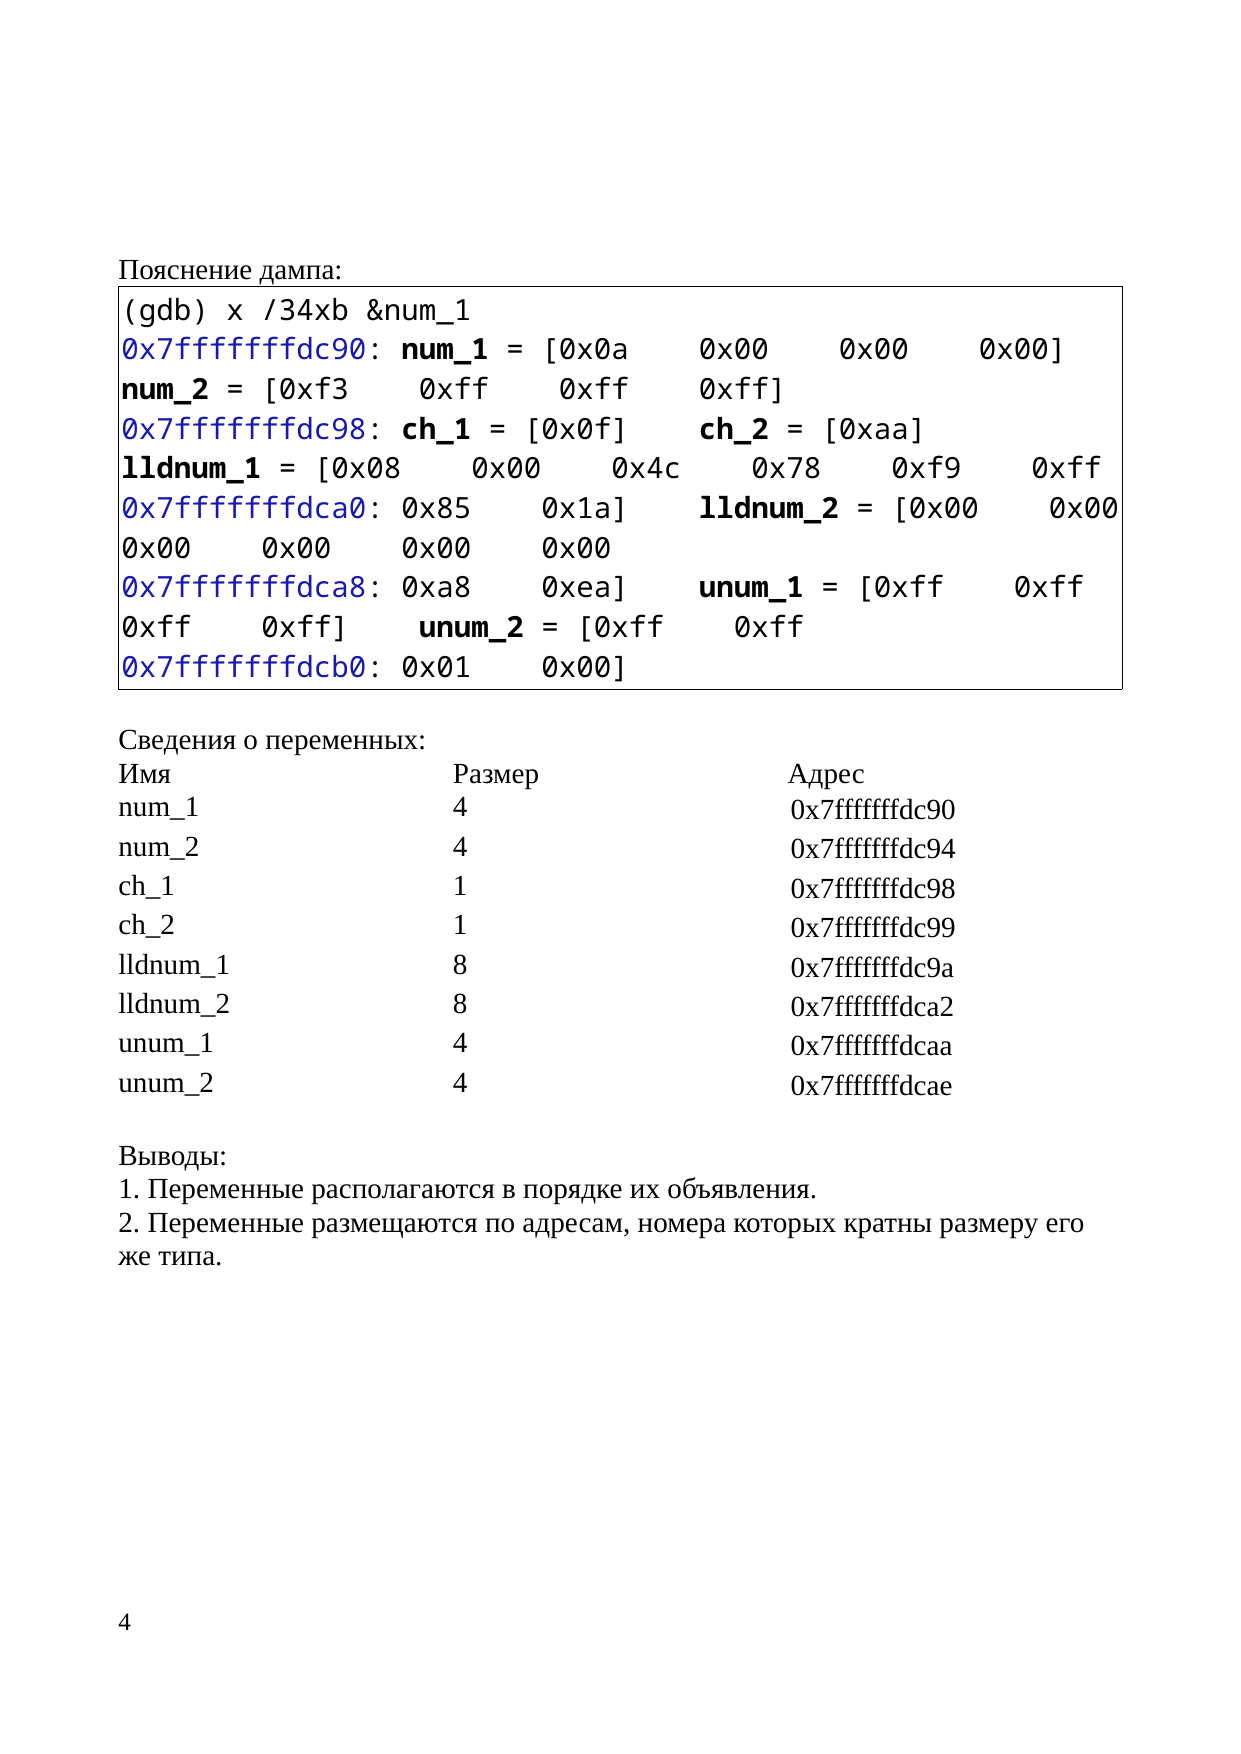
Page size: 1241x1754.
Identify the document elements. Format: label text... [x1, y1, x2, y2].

table_cell 1 [453, 908, 787, 947]
table_cell unum_1 [118, 1026, 453, 1065]
table_header Размер [453, 756, 787, 789]
table_cell 4 [453, 789, 787, 829]
text (gdb) x /34xb &num_1 0x7fffffffdc90: num_1 = [0x0a 0x00 0x00 0x00] num_2 = [0xf3 0xff 0xff 0xff] 0x7fffffffdc98: ch_1 = [0x0f] ch_2 = [0xaa] lldnum_1 = [0x08 0x00 0x4c 0x78 0xf9 0xff 0x7fffffffdca0: 0x85 0x1a] lldnum_2 = [0x00 0x00 0x00 0x00 0x00 0x00 0x7fffffffdca8: 0xa8 0xea] unum_1 = [0xff 0xff 0xff 0xff] unum_2 = [0xff 0xff 0x7fffffffdcb0: 0x01 0x00] [119, 287, 1122, 689]
text Выводы: [118, 1138, 1122, 1171]
table_cell lldnum_1 [118, 947, 453, 986]
table_header Адрес [788, 756, 1122, 789]
table_cell 0x7fffffffdca2 [788, 986, 1122, 1026]
table_cell 0x7fffffffdc98 [788, 868, 1122, 907]
table_cell num_2 [118, 829, 453, 868]
table_cell 1 [453, 868, 787, 907]
text 2. Переменные размещаются по адресам, номера которых кратны размеру его же типа. [118, 1205, 1122, 1272]
text Сведения о переменных: [118, 722, 1122, 756]
table_cell 0x7fffffffdc99 [788, 908, 1122, 947]
text Пояснение дампа: [118, 252, 1122, 286]
table_cell 0x7fffffffdc9a [788, 947, 1122, 986]
table_cell 4 [453, 1065, 787, 1104]
table_cell num_1 [118, 789, 453, 829]
table_cell 4 [453, 829, 787, 868]
table_header Имя [118, 756, 453, 789]
table_cell 0x7fffffffdc90 [788, 789, 1122, 829]
table_cell 0x7fffffffdcae [788, 1065, 1122, 1104]
table_cell unum_2 [118, 1065, 453, 1104]
table_cell 8 [453, 947, 787, 986]
table_cell 8 [453, 986, 787, 1026]
table_cell 4 [453, 1026, 787, 1065]
table_cell 0x7fffffffdcaa [788, 1026, 1122, 1065]
table_cell 0x7fffffffdc94 [788, 829, 1122, 868]
text 1. Переменные располагаются в порядке их объявления. [118, 1171, 1122, 1205]
table_cell ch_2 [118, 908, 453, 947]
table_cell ch_1 [118, 868, 453, 907]
table_cell lldnum_2 [118, 986, 453, 1026]
